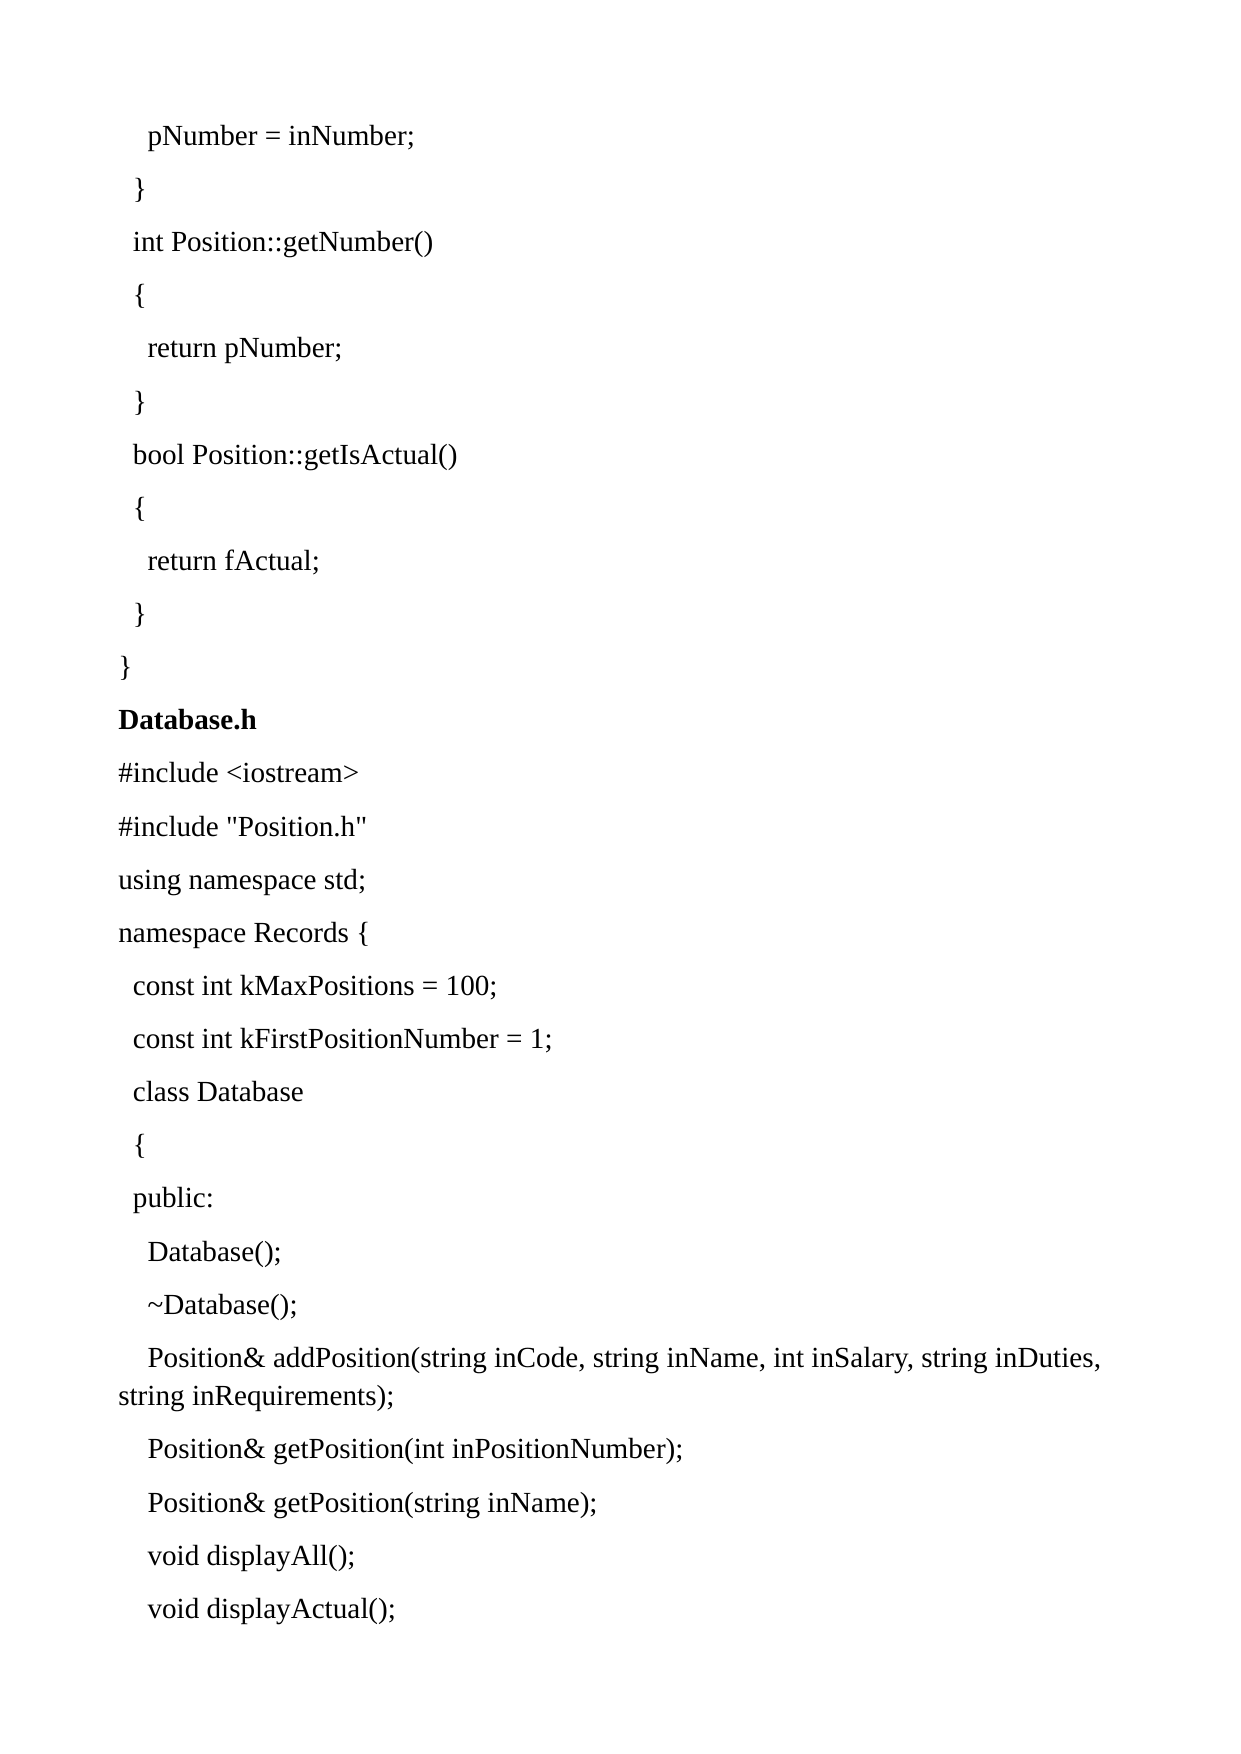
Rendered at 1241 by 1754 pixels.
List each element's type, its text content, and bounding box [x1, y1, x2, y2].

text const int kFirstPositionNumber = 1; [118, 1021, 1122, 1055]
text void displayActual(); [118, 1591, 1122, 1624]
text pNumber = inNumber; [118, 118, 1122, 152]
text const int kMaxPositions = 100; [118, 968, 1122, 1002]
text Position& addPosition(string inCode, string inName, int inSalary, string inDuties, string inRequirements); [118, 1340, 1122, 1412]
text ~Database(); [118, 1287, 1122, 1320]
text } [118, 171, 1122, 205]
text return pNumber; [118, 331, 1122, 364]
text { [118, 277, 1122, 311]
text int Position::getNumber() [118, 224, 1122, 258]
text } [118, 384, 1122, 417]
text public: [118, 1181, 1122, 1214]
text Database.h [118, 702, 1122, 736]
text } [118, 596, 1122, 630]
text #include "Position.h" [118, 809, 1122, 842]
text bool Position::getIsActual() [118, 437, 1122, 470]
text using namespace std; [118, 862, 1122, 895]
text namespace Records { [118, 915, 1122, 948]
text #include <iostream> [118, 756, 1122, 789]
text Position& getPosition(string inName); [118, 1485, 1122, 1518]
text Database(); [118, 1234, 1122, 1267]
text void displayAll(); [118, 1538, 1122, 1571]
text Position& getPosition(int inPositionNumber); [118, 1432, 1122, 1465]
text { [118, 490, 1122, 523]
text } [118, 649, 1122, 683]
text return fActual; [118, 543, 1122, 577]
text class Database [118, 1074, 1122, 1108]
text { [118, 1127, 1122, 1161]
